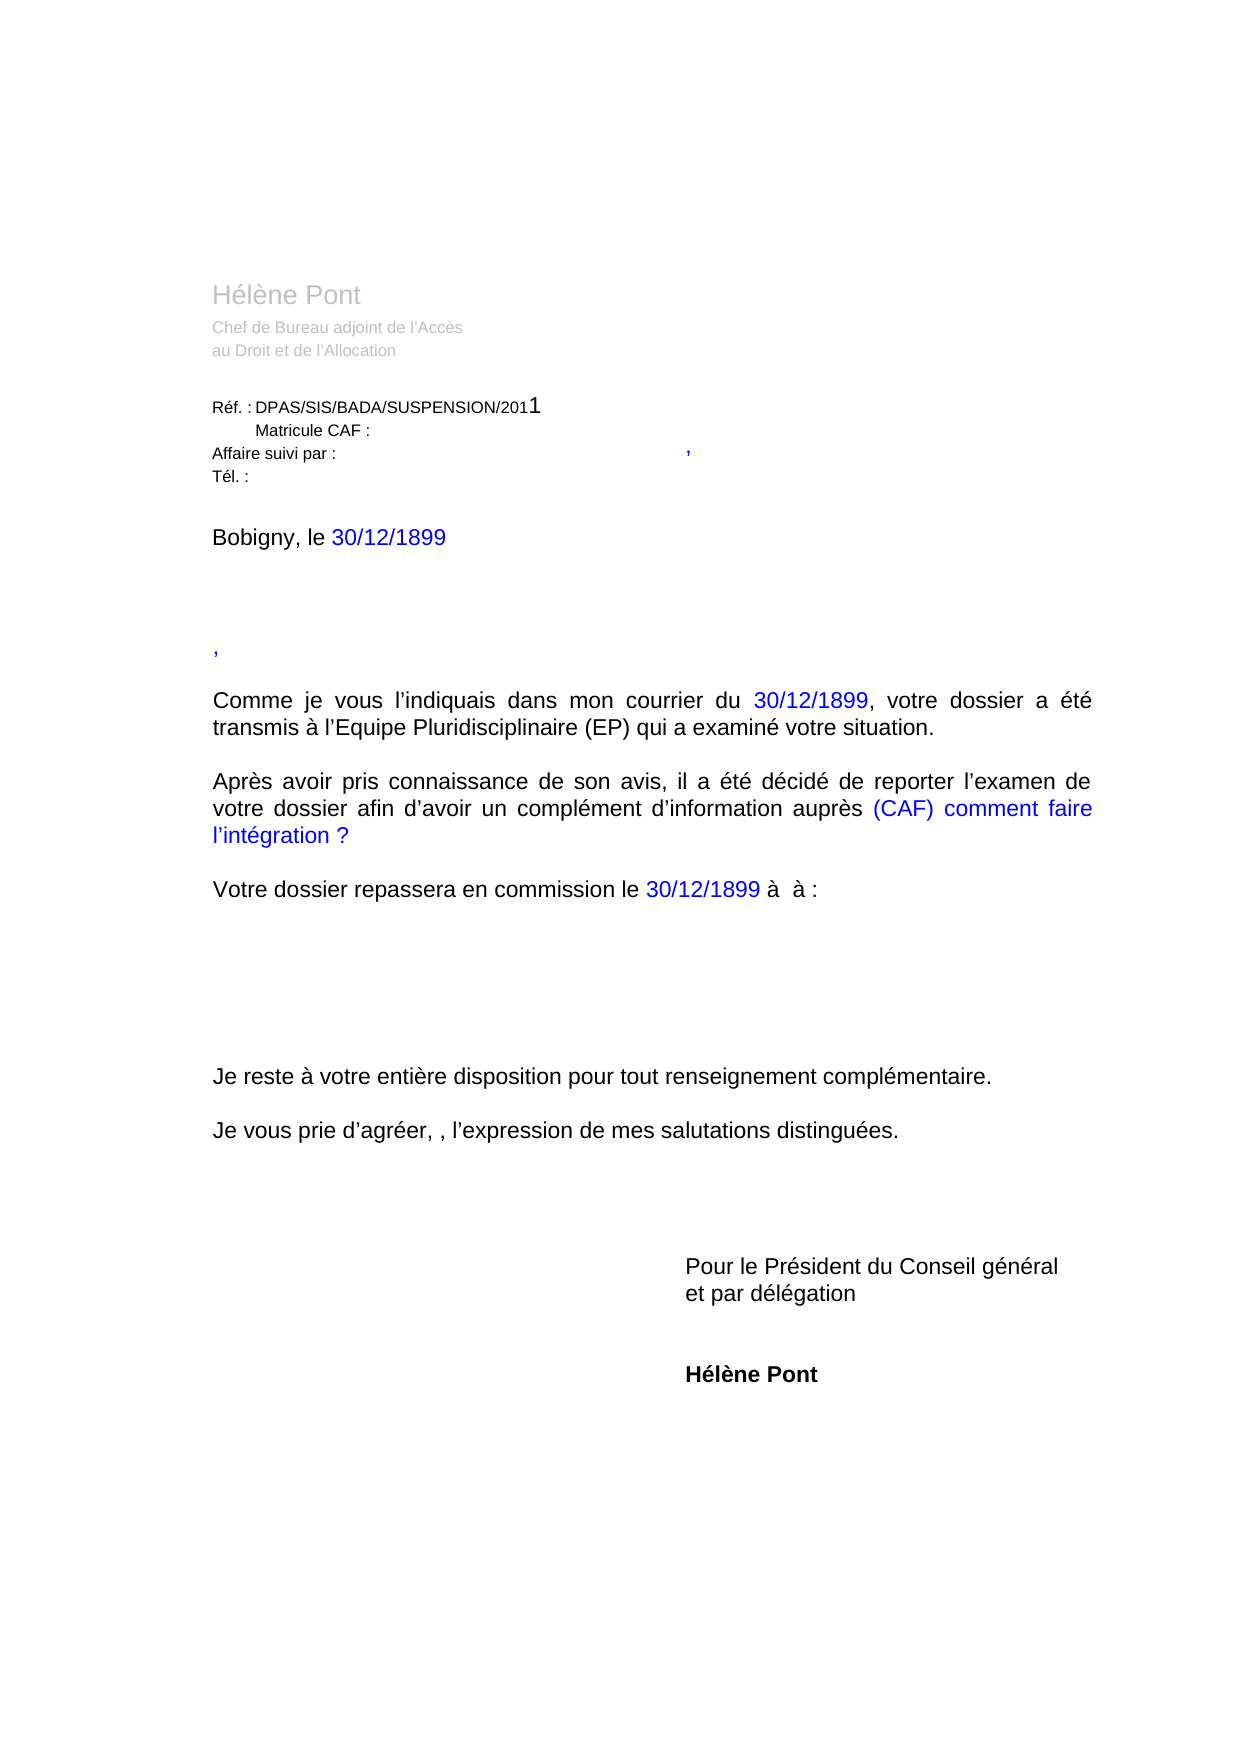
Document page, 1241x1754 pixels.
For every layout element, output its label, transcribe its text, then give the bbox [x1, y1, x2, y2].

text et par délégation [685, 1279, 1092, 1306]
table_cell [212, 361, 1159, 379]
table_cell DPAS/SIS/BADA/SUSPENSION/2011 Matricule CAF : [255, 395, 655, 441]
text Pour le Président du Conseil général [685, 1252, 1092, 1279]
text Je vous prie d’agréer, , l’expression de mes salutations distinguées. [213, 1117, 1092, 1144]
text Après avoir pris connaissance de son avis, il a été décidé de reporter l’examen de votre dossier afin d’avoir un complément d’information auprès (CAF) comment faire l’intégration ? [213, 767, 1092, 849]
table_cell Affaire suivi par : [212, 441, 351, 464]
table_cell Réf. : [212, 395, 255, 441]
table_cell [212, 511, 1159, 524]
table_header Hélène Pont Chef de Bureau adjoint de l’Accès au Droit et de l’Allocation [212, 278, 655, 361]
table_cell [351, 441, 655, 464]
table_cell , [685, 379, 1159, 511]
text Votre dossier repassera en commission le 30/12/1899 à à : [213, 876, 1092, 903]
table_header [655, 278, 1159, 361]
table_cell Bobigny, le 30/12/1899 [212, 524, 1159, 551]
table_cell [212, 487, 655, 511]
text Comme je vous l’indiquais dans mon courrier du 30/12/1899, votre dossier a été transmis à l’Equipe Pluridisciplinaire (EP) qui a examiné votre situation. [213, 686, 1092, 740]
table_cell [212, 379, 655, 395]
text Je reste à votre entière disposition pour tout renseignement complémentaire. [213, 1063, 1092, 1089]
table_cell [655, 379, 685, 511]
table_cell [255, 464, 655, 487]
table_cell Tél. : [212, 464, 255, 487]
text Hélène Pont [685, 1360, 1092, 1387]
text , [213, 632, 1092, 659]
